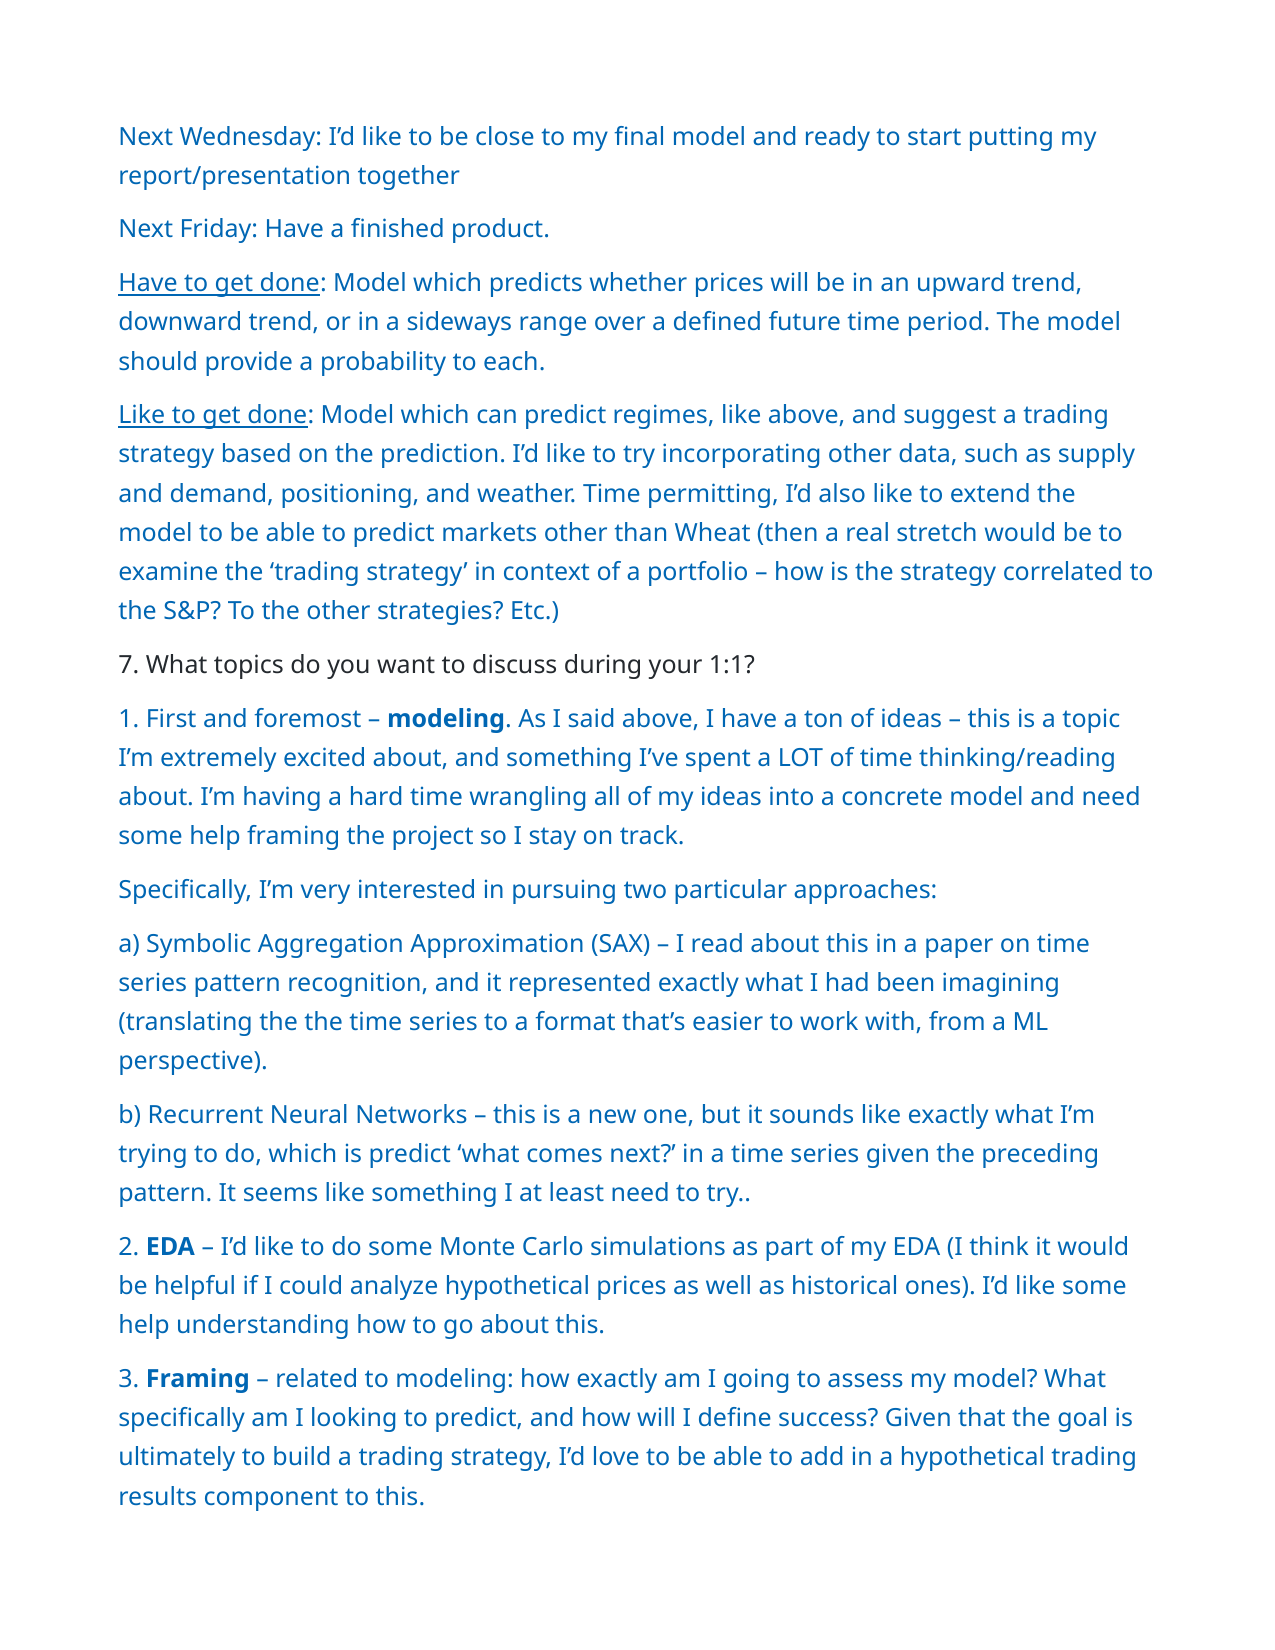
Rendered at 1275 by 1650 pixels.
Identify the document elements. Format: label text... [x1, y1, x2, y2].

text b) Recurrent Neural Networks – this is a new one, but it sounds like exactly what I’m trying to do, which is predict ‘what comes next?’ in a time series given the preceding pattern. It seems like something I at least need to try.. [118, 1096, 1157, 1209]
text 2. EDA – I’d like to do some Monte Carlo simulations as part of my EDA (I think it would be helpful if I could analyze hypothetical prices as well as historical ones). I’d like some help understanding how to go about this. [118, 1228, 1157, 1341]
text Next Wednesday: I’d like to be close to my final model and ready to start putting my report/presentation together [118, 118, 1157, 191]
text Like to get done: Model which can predict regimes, like above, and suggest a trading strategy based on the prediction. I’d like to try incorporating other data, such as supply and demand, positioning, and weather. Time permitting, I’d also like to extend the model to be able to predict markets other than Wheat (then a real stretch would be to examine the ‘trading strategy’ in context of a portfolio – how is the strategy correlated to the S&P? To the other strategies? Etc.) [118, 397, 1157, 627]
text Next Friday: Have a finished product. [118, 211, 1157, 245]
text Specifically, I’m very interested in pursuing two particular approaches: [118, 871, 1157, 906]
text 3. Framing – related to modeling: how exactly am I going to assess my model? What specifically am I looking to predict, and how will I define success? Given that the goal is ultimately to build a trading strategy, I’d love to be able to add in a hypothetical trading results component to this. [118, 1361, 1157, 1512]
text Have to get done: Model which predicts whether prices will be in an upward trend, downward trend, or in a sideways range over a defined future time period. The model should provide a probability to each. [118, 265, 1157, 377]
text 1. First and foremost – modeling. As I said above, I have a ton of ideas – this is a topic I’m extremely excited about, and something I’ve spent a LOT of time thinking/reading about. I’m having a hard time wrangling all of my ideas into a concrete model and need some help framing the project so I stay on track. [118, 700, 1157, 852]
text a) Symbolic Aggregation Approximation (SAX) – I read about this in a paper on time series pattern recognition, and it represented exactly what I had been imagining (translating the the time series to a format that’s easier to work with, from a ML perspective). [118, 925, 1157, 1077]
text 7. What topics do you want to discuss during your 1:1? [118, 646, 1157, 681]
